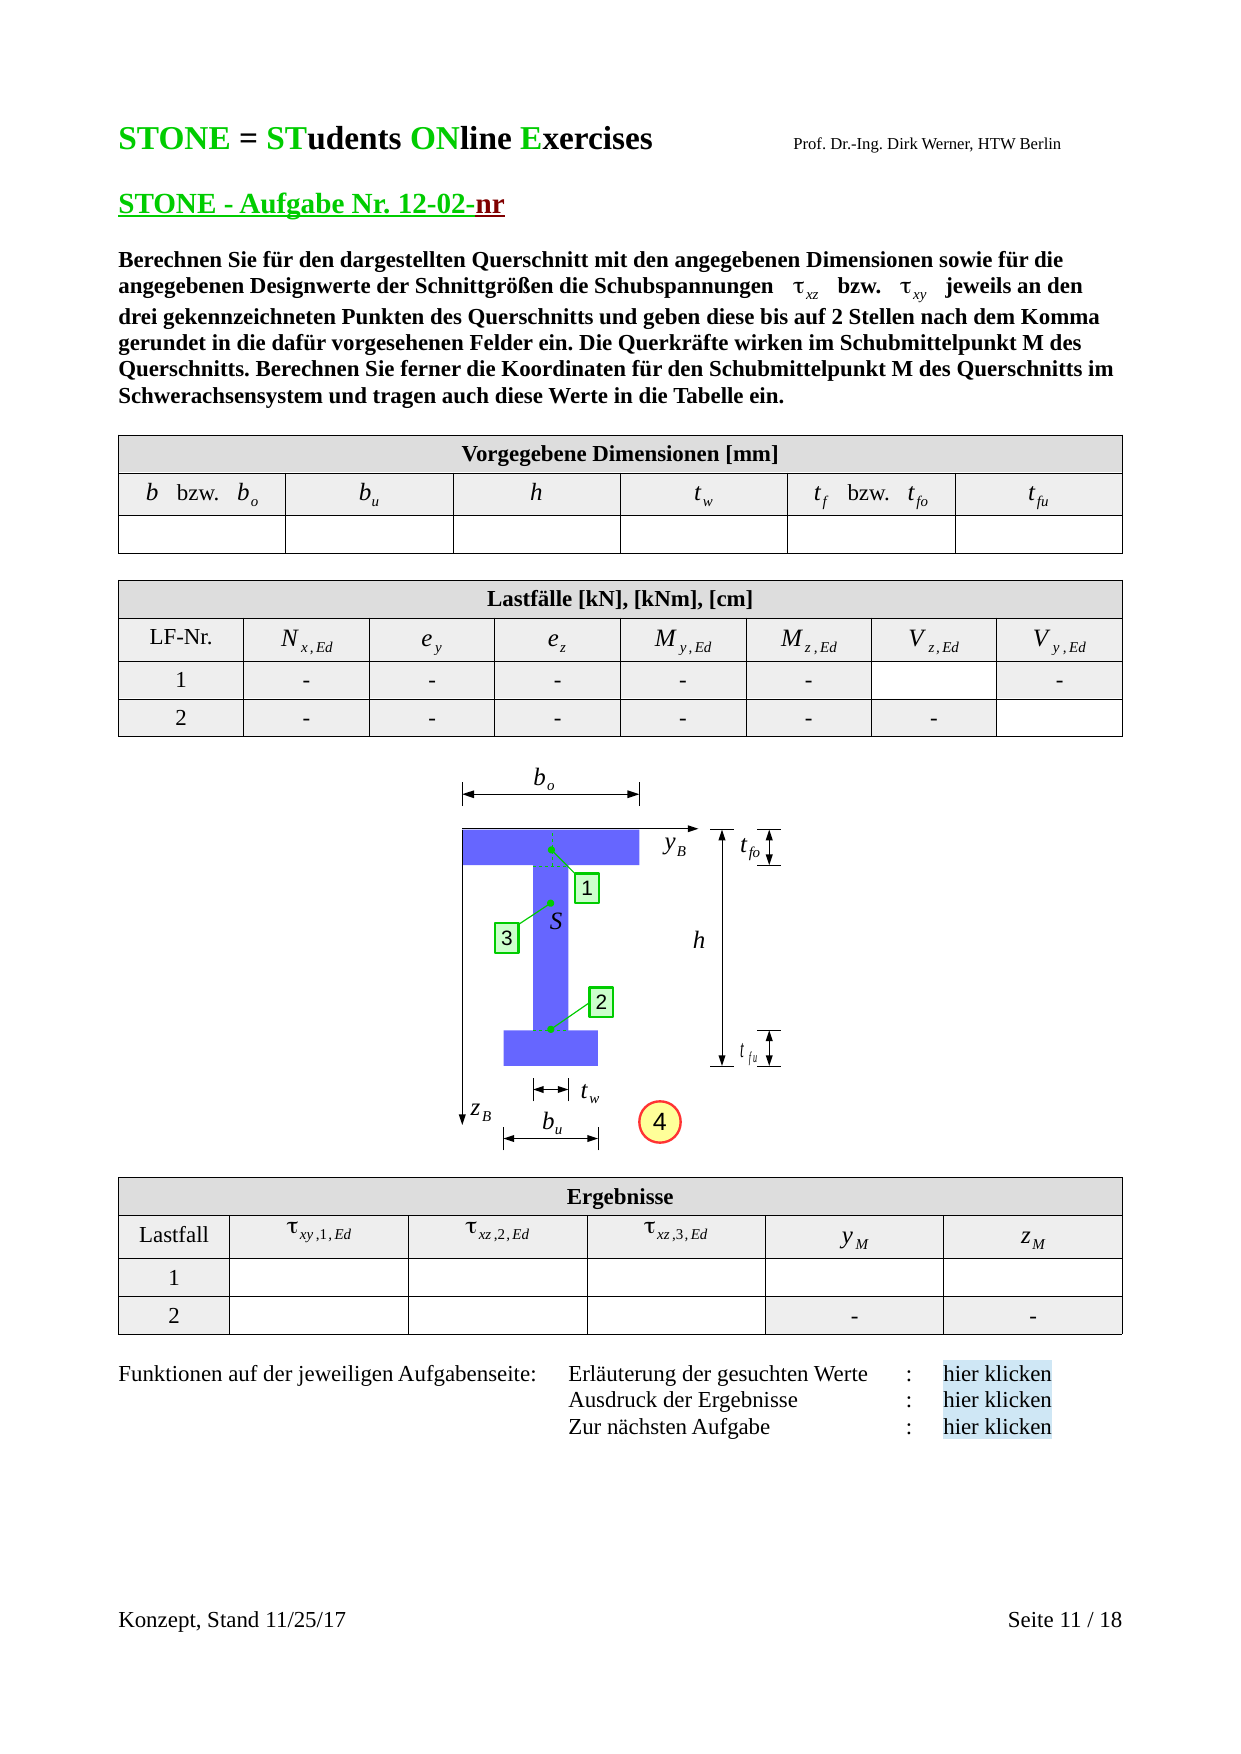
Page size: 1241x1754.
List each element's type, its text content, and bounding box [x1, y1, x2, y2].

table_cell [621, 474, 787, 515]
table_cell - [766, 1297, 943, 1334]
table_cell [956, 516, 1122, 553]
table_cell - [244, 700, 369, 736]
table_cell [588, 1297, 765, 1334]
table_cell 1 [119, 662, 243, 698]
table_cell LF-Nr. [119, 619, 243, 661]
table_cell Lastfall [119, 1216, 229, 1258]
table_cell - [621, 700, 746, 736]
table_cell [588, 1216, 765, 1258]
table_header Lastfälle [kN], [kNm], [cm] [119, 581, 1122, 618]
table_cell [409, 1297, 587, 1334]
table_cell [956, 474, 1122, 515]
text Ausdruck der Ergebnisse : hier klicken [118, 1387, 1122, 1413]
table_cell [119, 516, 285, 553]
table_cell [370, 619, 494, 661]
text Funktionen auf der jeweiligen Aufgabenseite: Erläuterung der gesuchten Werte : hier klicken [118, 1360, 1122, 1387]
table_cell [621, 516, 787, 553]
table_cell [872, 619, 996, 661]
table_cell - [621, 662, 746, 698]
table_cell - [370, 700, 494, 736]
table_cell - [370, 662, 494, 698]
table_cell [997, 700, 1122, 736]
text STONE - Aufgabe Nr. 12-02-nr [118, 186, 1122, 219]
table_cell [454, 516, 620, 553]
table_cell bzw. [788, 474, 955, 515]
table_cell [230, 1297, 408, 1334]
table_cell - [495, 700, 620, 736]
text Zur nächsten Aufgabe : hier klicken [118, 1413, 1122, 1439]
table_cell 2 [119, 700, 243, 736]
table_header Vorgegebene Dimensionen [mm] [119, 436, 1122, 472]
table_cell - [872, 700, 996, 736]
table_cell 1 [119, 1259, 229, 1296]
table_cell [244, 619, 369, 661]
table_cell [588, 1259, 765, 1296]
table_cell [286, 516, 453, 553]
table_cell [409, 1216, 587, 1258]
table_cell [766, 1216, 943, 1258]
table_cell [409, 1259, 587, 1296]
table_cell [766, 1259, 943, 1296]
table_cell [872, 662, 996, 698]
table_cell [944, 1216, 1122, 1258]
table_cell - [244, 662, 369, 698]
table_cell [997, 619, 1122, 661]
table_cell 2 [119, 1297, 229, 1334]
table_cell - [997, 662, 1122, 698]
table_cell [230, 1216, 408, 1258]
table_cell - [495, 662, 620, 698]
table_cell [230, 1259, 408, 1296]
text Berechnen Sie für den dargestellten Querschnitt mit den angegebenen Dimensionen sowie für die angegebenen Designwerte der Schnittgrößen die Schubspannungenbzw.jeweils an den drei gekennzeichneten Punkten des Querschnitts und geben diese bis auf 2 Stellen nach dem Komma gerundet in die dafür vorgesehenen Felder ein. Die Querkräfte wirken im Schubmittelpunkt M des Querschnitts. Berechnen Sie ferner die Koordinaten für den Schubmittelpunkt M des Querschnitts im Schwerachsensystem und tragen auch diese Werte in die Tabelle ein. [118, 246, 1122, 408]
table_cell [621, 619, 746, 661]
table_cell [944, 1259, 1122, 1296]
table_cell [454, 474, 620, 515]
table_cell [747, 619, 871, 661]
table_cell bzw. [119, 474, 285, 515]
table_cell [286, 474, 453, 515]
table_cell [788, 516, 955, 553]
table_header Ergebnisse [119, 1178, 1122, 1215]
table_cell [495, 619, 620, 661]
table_cell - [944, 1297, 1122, 1334]
table_cell - [747, 662, 871, 698]
table_cell - [747, 700, 871, 736]
